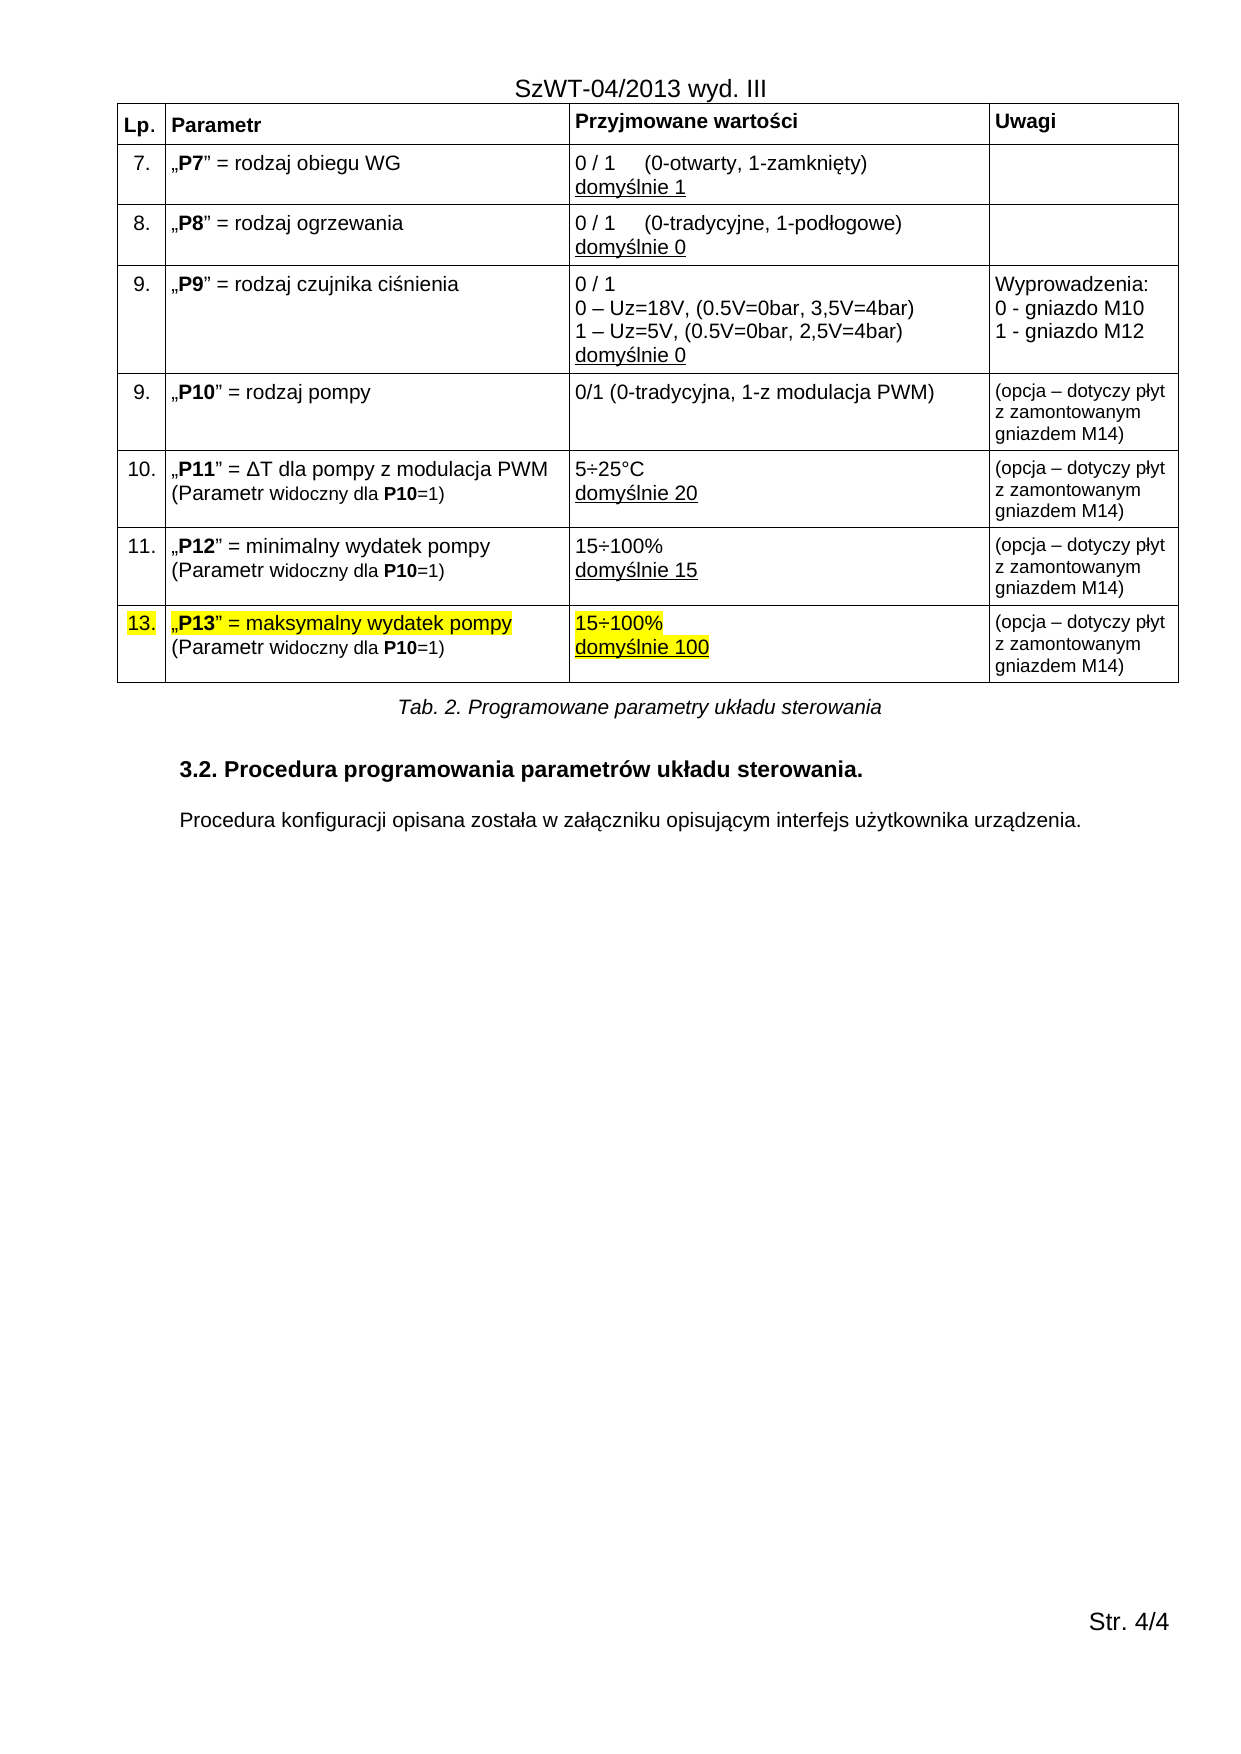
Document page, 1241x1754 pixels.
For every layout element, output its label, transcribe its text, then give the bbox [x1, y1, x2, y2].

table_cell (opcja – dotyczy płyt z zamontowanym gniazdem M14) [990, 374, 1178, 450]
table_cell „P9” = rodzaj czujnika ciśnienia [166, 266, 569, 373]
table_cell 9. [118, 374, 165, 450]
table_cell 0 / 1 (0-tradycyjne, 1-podłogowe) domyślnie 0 [570, 205, 989, 264]
table_cell (opcja – dotyczy płyt z zamontowanym gniazdem M14) [990, 606, 1178, 682]
table_header Lp. [118, 104, 165, 144]
text Tab. 2. Programowane parametry układu sterowania [112, 695, 1169, 719]
table_cell „P7” = rodzaj obiegu WG [166, 145, 569, 204]
table_cell (opcja – dotyczy płyt z zamontowanym gniazdem M14) [990, 451, 1178, 527]
text Procedura konfiguracji opisana została w załączniku opisującym interfejs użytkownika urządzenia. [179, 808, 1169, 832]
table_header Parametr [166, 104, 569, 144]
table_cell „P12” = minimalny wydatek pompy (Parametr widoczny dla P10=1) [166, 528, 569, 604]
table_cell 8. [118, 205, 165, 264]
table_cell (opcja – dotyczy płyt z zamontowanym gniazdem M14) [990, 528, 1178, 604]
table_cell „P8” = rodzaj ogrzewania [166, 205, 569, 264]
table_cell 0 / 1 (0-otwarty, 1-zamknięty) domyślnie 1 [570, 145, 989, 204]
table_cell „P13” = maksymalny wydatek pompy (Parametr widoczny dla P10=1) [166, 606, 569, 682]
table_cell [990, 145, 1178, 204]
table_header Uwagi [990, 104, 1178, 144]
table_cell 7. [118, 145, 165, 204]
table_cell 15÷100% domyślnie 100 [570, 606, 989, 682]
table_cell [990, 205, 1178, 264]
table_cell 11. [118, 528, 165, 604]
table_cell Wyprowadzenia: 0 - gniazdo M10 1 - gniazdo M12 [990, 266, 1178, 373]
subtitle 3.2. Procedura programowania parametrów układu sterowania. [179, 756, 1169, 782]
table_cell 13. [118, 606, 165, 682]
table_cell 0/1 (0-tradycyjna, 1-z modulacja PWM) [570, 374, 989, 450]
table_cell 15÷100% domyślnie 15 [570, 528, 989, 604]
table_cell „P10” = rodzaj pompy [166, 374, 569, 450]
table_cell 9. [118, 266, 165, 373]
table_cell „P11” = ΔT dla pompy z modulacja PWM (Parametr widoczny dla P10=1) [166, 451, 569, 527]
table_cell 0 / 1 0 – Uz=18V, (0.5V=0bar, 3,5V=4bar) 1 – Uz=5V, (0.5V=0bar, 2,5V=4bar) domyślnie 0 [570, 266, 989, 373]
table_cell 5÷25°C domyślnie 20 [570, 451, 989, 527]
table_header Przyjmowane wartości [570, 104, 989, 144]
table_cell 10. [118, 451, 165, 527]
